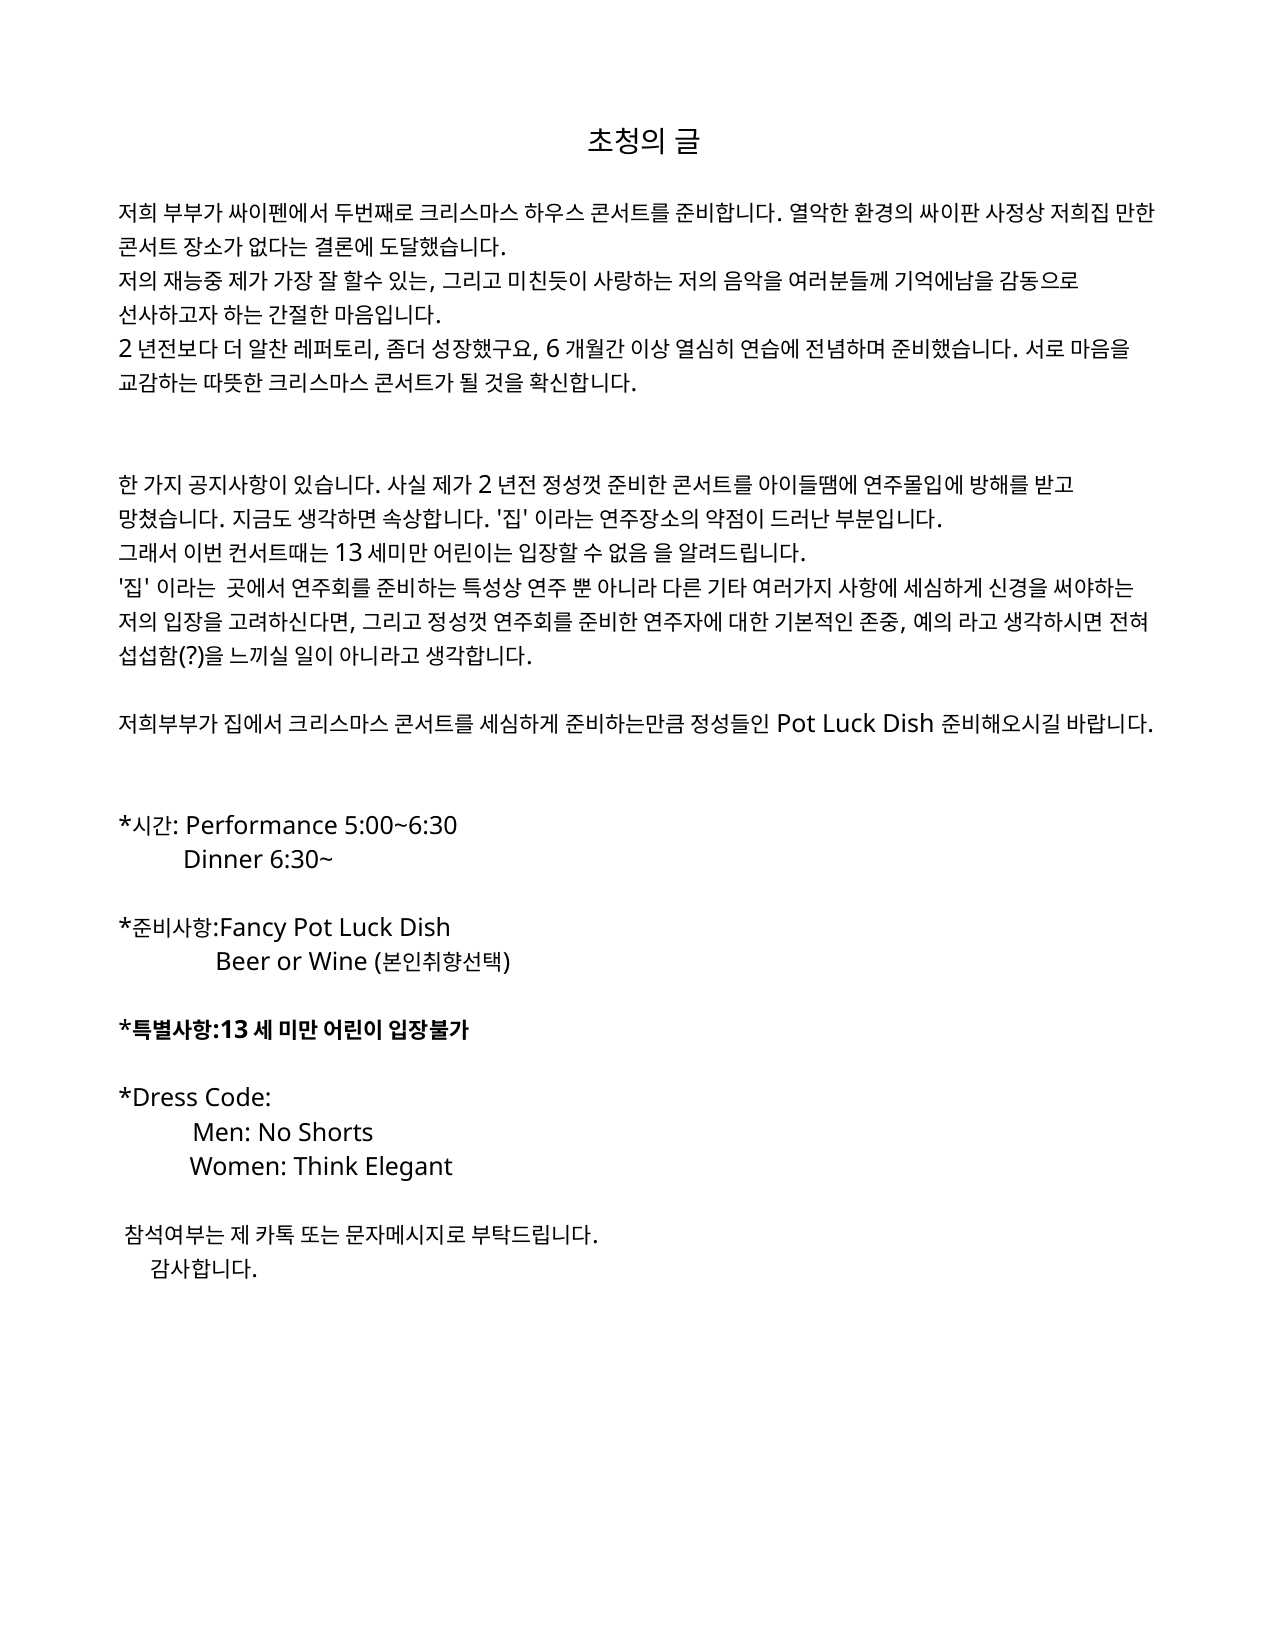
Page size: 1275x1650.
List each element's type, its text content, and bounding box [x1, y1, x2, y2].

text 2년전보다 더 알찬 레퍼토리, 좀더 성장했구요, 6개월간 이상 열심히 연습에 전념하며 준비했습니다. 서로 마음을 교감하는 따뜻한 크리스마스 콘서트가 될 것을 확신합니다. [118, 331, 1157, 399]
text *Dress Code: [118, 1080, 1157, 1114]
text *특별사항:13세 미만 어린이 입장불가 [118, 1012, 1157, 1046]
text Women: Think Elegant [118, 1148, 1157, 1182]
text Dinner 6:30~ [118, 842, 1157, 876]
text 저희 부부가 싸이펜에서 두번째로 크리스마스 하우스 콘서트를 준비합니다. 열악한 환경의 싸이판 사정상 저희집 만한 콘서트 장소가 없다는 결론에 도달했습니다. [118, 194, 1157, 263]
text '집' 이라는 곳에서 연주회를 준비하는 특성상 연주 뿐 아니라 다른 기타 여러가지 사항에 세심하게 신경을 써야하는 저의 입장을 고려하신다면, 그리고 정성껏 연주회를 준비한 연주자에 대한 기본적인 존중, 예의 라고 생각하시면 전혀 섭섭함(?)을 느끼실 일이 아니라고 생각합니다. [118, 569, 1157, 671]
text Beer or Wine (본인취향선택) [118, 944, 1157, 978]
text 저희부부가 집에서 크리스마스 콘서트를 세심하게 준비하는만큼 정성들인 Pot Luck Dish 준비해오시길 바랍니다. [118, 705, 1157, 739]
text 그래서 이번 컨서트때는 13세미만 어린이는 입장할 수 없음 을 알려드립니다. [118, 535, 1157, 569]
text *시간: Performance 5:00~6:30 [118, 808, 1157, 842]
text 초청의 글 [118, 118, 1157, 160]
text Men: No Shorts [118, 1114, 1157, 1148]
text 감사합니다. [118, 1250, 1157, 1284]
text *준비사항:Fancy Pot Luck Dish [118, 910, 1157, 944]
text 참석여부는 제 카톡 또는 문자메시지로 부탁드립니다. [118, 1216, 1157, 1250]
text 저의 재능중 제가 가장 잘 할수 있는, 그리고 미친듯이 사랑하는 저의 음악을 여러분들께 기억에남을 감동으로 선사하고자 하는 간절한 마음입니다. [118, 263, 1157, 331]
text 한 가지 공지사항이 있습니다. 사실 제가 2년전 정성껏 준비한 콘서트를 아이들땜에 연주몰입에 방해를 받고 망쳤습니다. 지금도 생각하면 속상합니다. '집' 이라는 연주장소의 약점이 드러난 부분입니다. [118, 467, 1157, 535]
